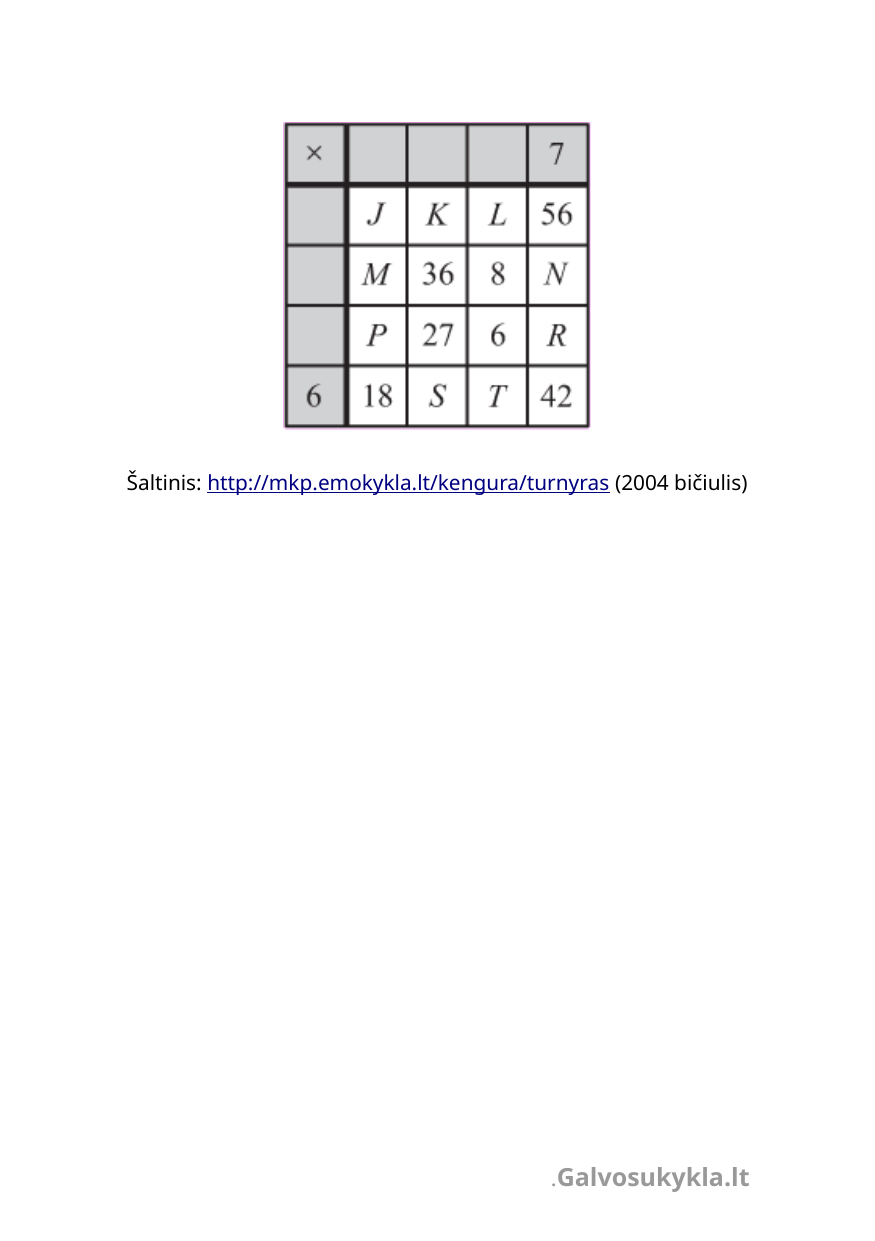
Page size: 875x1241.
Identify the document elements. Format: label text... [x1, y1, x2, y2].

picture [279, 118, 595, 434]
text Šaltinis: http://mkp.emokykla.lt/kengura/turnyras (2004 bičiulis) [118, 468, 756, 496]
